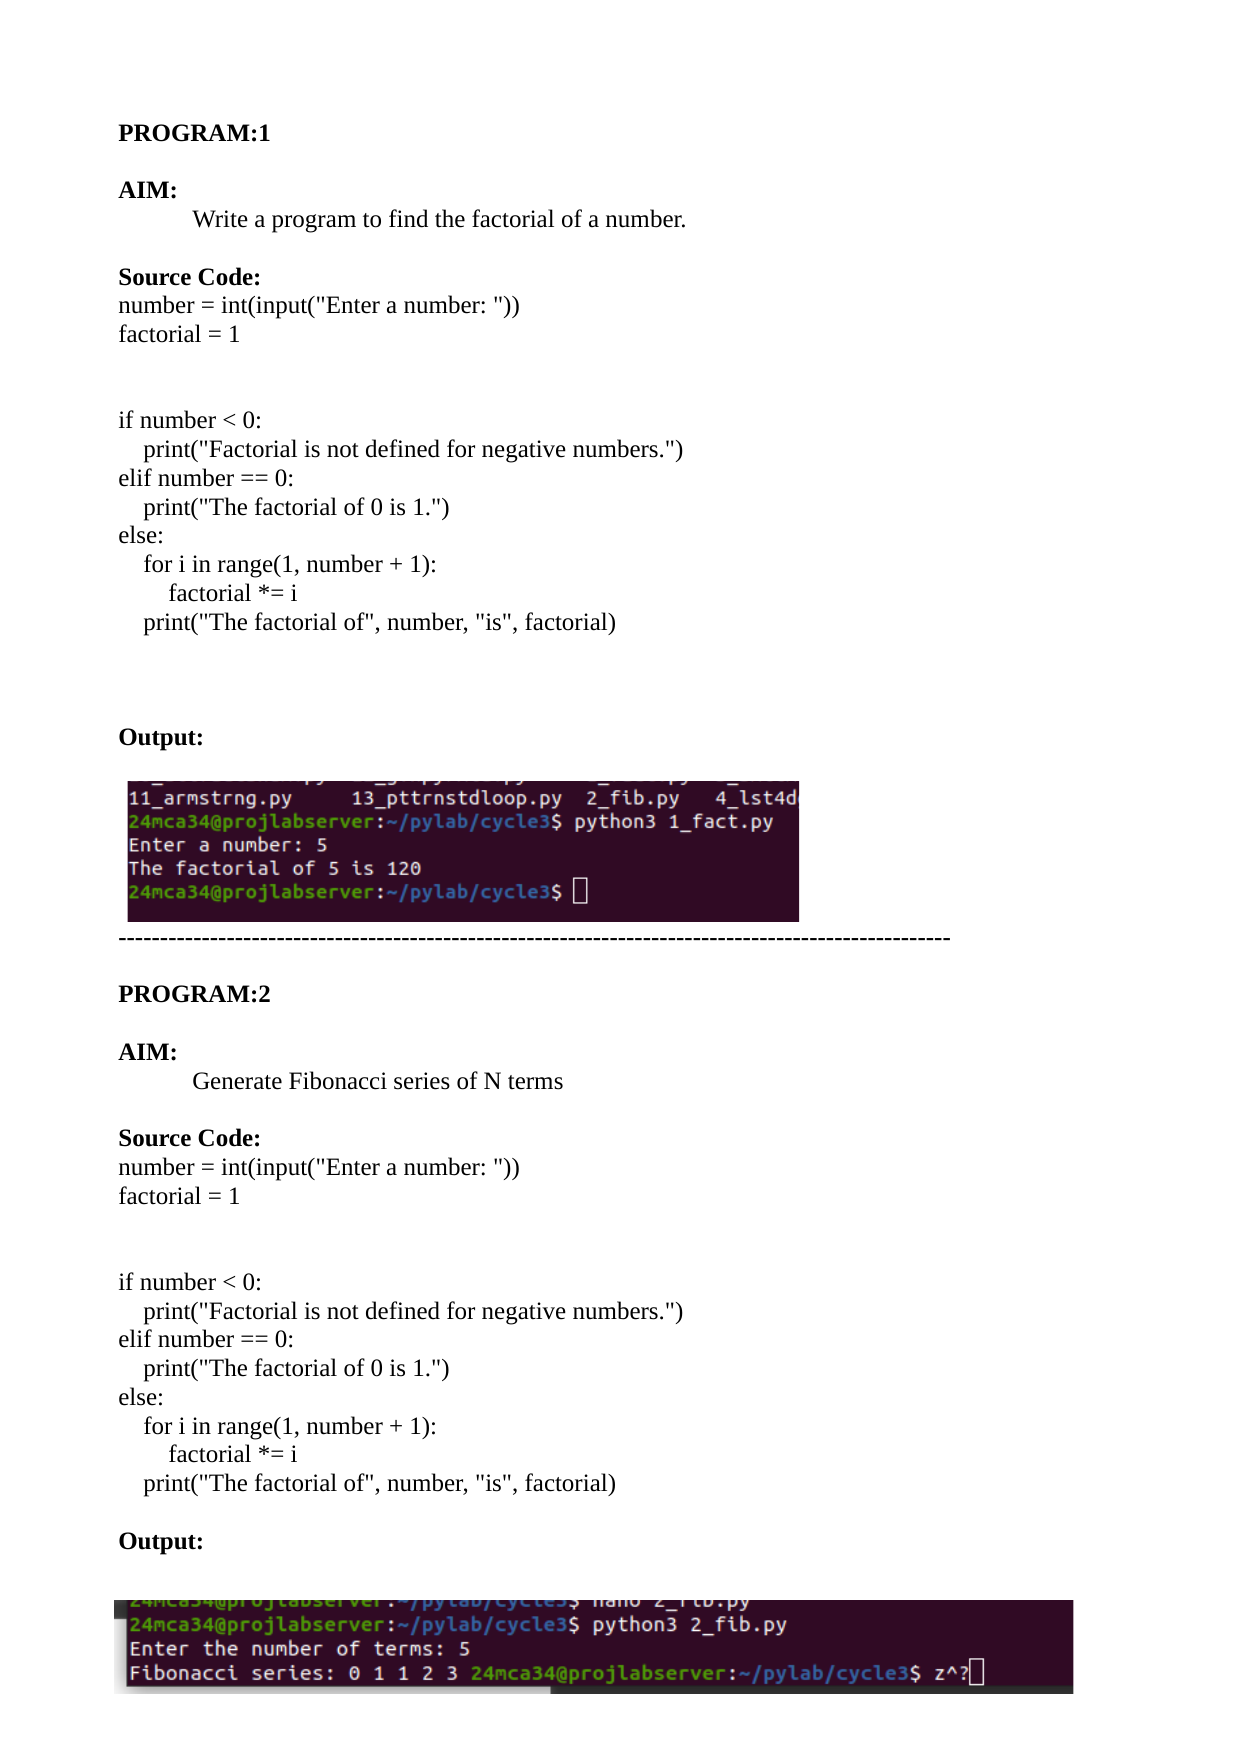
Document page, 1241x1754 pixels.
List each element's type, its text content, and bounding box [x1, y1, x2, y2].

text print("Factorial is not defined for negative numbers.") [118, 434, 1122, 463]
text if number < 0: [118, 1267, 1122, 1296]
text print("The factorial of 0 is 1.") [118, 492, 1122, 521]
text for i in range(1, number + 1): [118, 1411, 1122, 1439]
text else: [118, 1382, 1122, 1411]
text number = int(input("Enter a number: ")) [118, 291, 1122, 319]
text else: [118, 521, 1122, 549]
text print("Factorial is not defined for negative numbers.") [118, 1296, 1122, 1324]
text Output: [118, 1526, 1122, 1554]
text Source Code: [118, 262, 1122, 291]
text PROGRAM:2 [118, 979, 1122, 1008]
text elif number == 0: [118, 1324, 1122, 1353]
text factorial *= i [118, 578, 1122, 607]
text number = int(input("Enter a number: ")) [118, 1152, 1122, 1181]
text factorial = 1 [118, 319, 1122, 348]
text print("The factorial of", number, "is", factorial) [118, 1468, 1122, 1497]
text AIM: [118, 1037, 1122, 1066]
text print("The factorial of 0 is 1.") [118, 1353, 1122, 1382]
text factorial *= i [118, 1439, 1122, 1468]
text Generate Fibonacci series of N terms [118, 1066, 1122, 1094]
text ---------------------------------------------------------------------------------------------------- [118, 866, 1122, 951]
text elif number == 0: [118, 463, 1122, 492]
text print("The factorial of", number, "is", factorial) [118, 607, 1122, 636]
text AIM: [118, 176, 1122, 204]
text factorial = 1 [118, 1181, 1122, 1209]
text for i in range(1, number + 1): [118, 549, 1122, 578]
text Output: [118, 722, 1122, 751]
text if number < 0: [118, 406, 1122, 434]
text Write a program to find the factorial of a number. [118, 204, 1122, 233]
text Source Code: [118, 1123, 1122, 1152]
text PROGRAM:1 [118, 118, 1122, 147]
picture [789, 1605, 1074, 1694]
